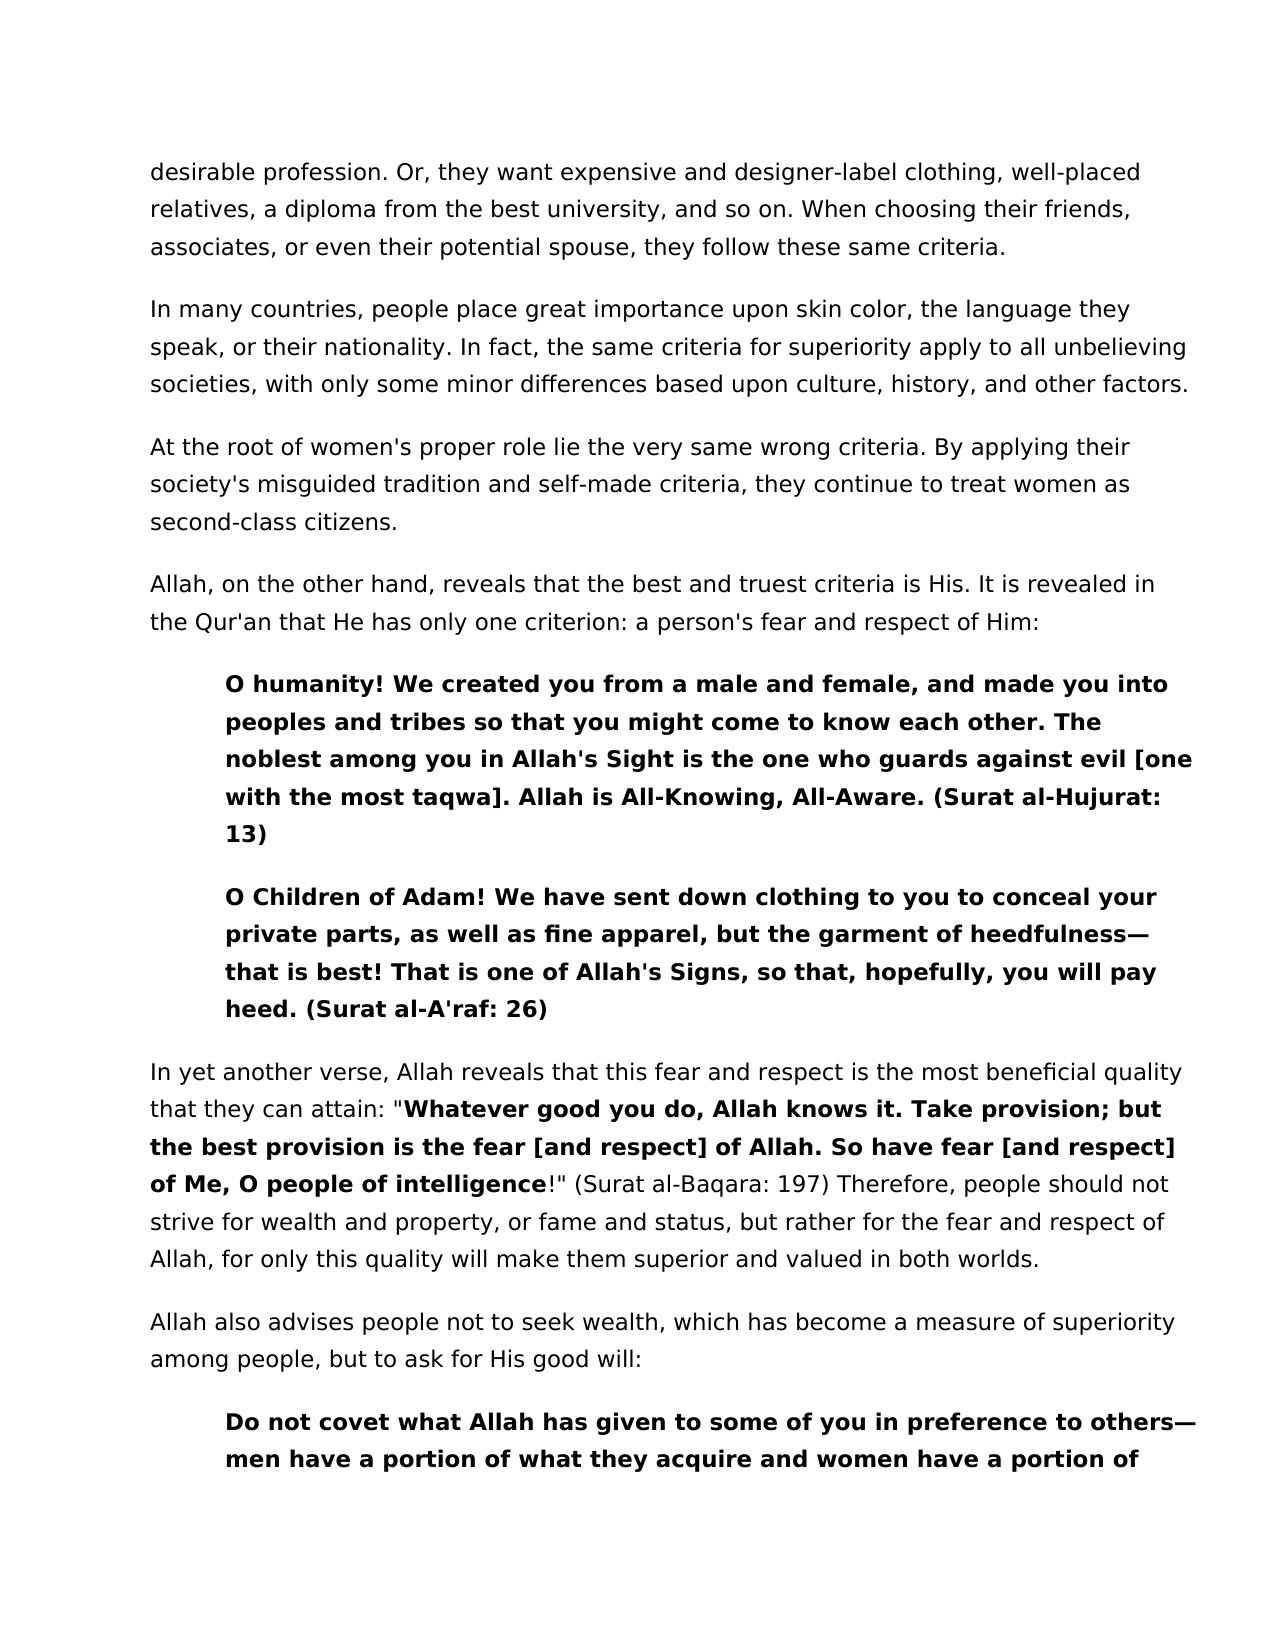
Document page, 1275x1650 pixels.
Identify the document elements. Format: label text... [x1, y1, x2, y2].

text Do not covet what Allah has given to some of you in preference to others—men have a portion of what they acquire and women have a portion of [225, 1400, 1200, 1475]
text O Children of Adam! We have sent down clothing to you to conceal your private parts, as well as fine apparel, but the garment of heedfulness—that is best! That is one of Allah's Signs, so that, hopefully, you will pay heed. (Surat al-A'raf: 26) [225, 875, 1200, 1025]
text At the root of women's proper role lie the very same wrong criteria. By applying their society's misguided tradition and self-made criteria, they continue to treat women as second-class citizens. [150, 425, 1200, 537]
text In yet another verse, Allah reveals that this fear and respect is the most beneficial quality that they can attain: "Whatever good you do, Allah knows it. Take provision; but the best provision is the fear [and respect] of Allah. So have fear [and respect] of Me, O people of intelligence!" (Surat al-Baqara: 197) Therefore, people should not strive for wealth and property, or fame and status, but rather for the fear and respect of Allah, for only this quality will make them superior and valued in both worlds. [150, 1050, 1200, 1275]
text Allah, on the other hand, reveals that the best and truest criteria is His. It is revealed in the Qur'an that He has only one criterion: a person's fear and respect of Him: [150, 562, 1200, 637]
text O humanity! We created you from a male and female, and made you into peoples and tribes so that you might come to know each other. The noblest among you in Allah's Sight is the one who guards against evil [one with the most taqwa]. Allah is All-Knowing, All-Aware. (Surat al-Hujurat: 13) [225, 662, 1200, 850]
text In many countries, people place great importance upon skin color, the language they speak, or their nationality. In fact, the same criteria for superiority apply to all unbelieving societies, with only some minor differences based upon culture, history, and other factors. [150, 287, 1200, 400]
text desirable profession. Or, they want expensive and designer-label clothing, well-placed relatives, a diploma from the best university, and so on. When choosing their friends, associates, or even their potential spouse, they follow these same criteria. [150, 150, 1200, 262]
text Allah also advises people not to seek wealth, which has become a measure of superiority among people, but to ask for His good will: [150, 1300, 1200, 1375]
